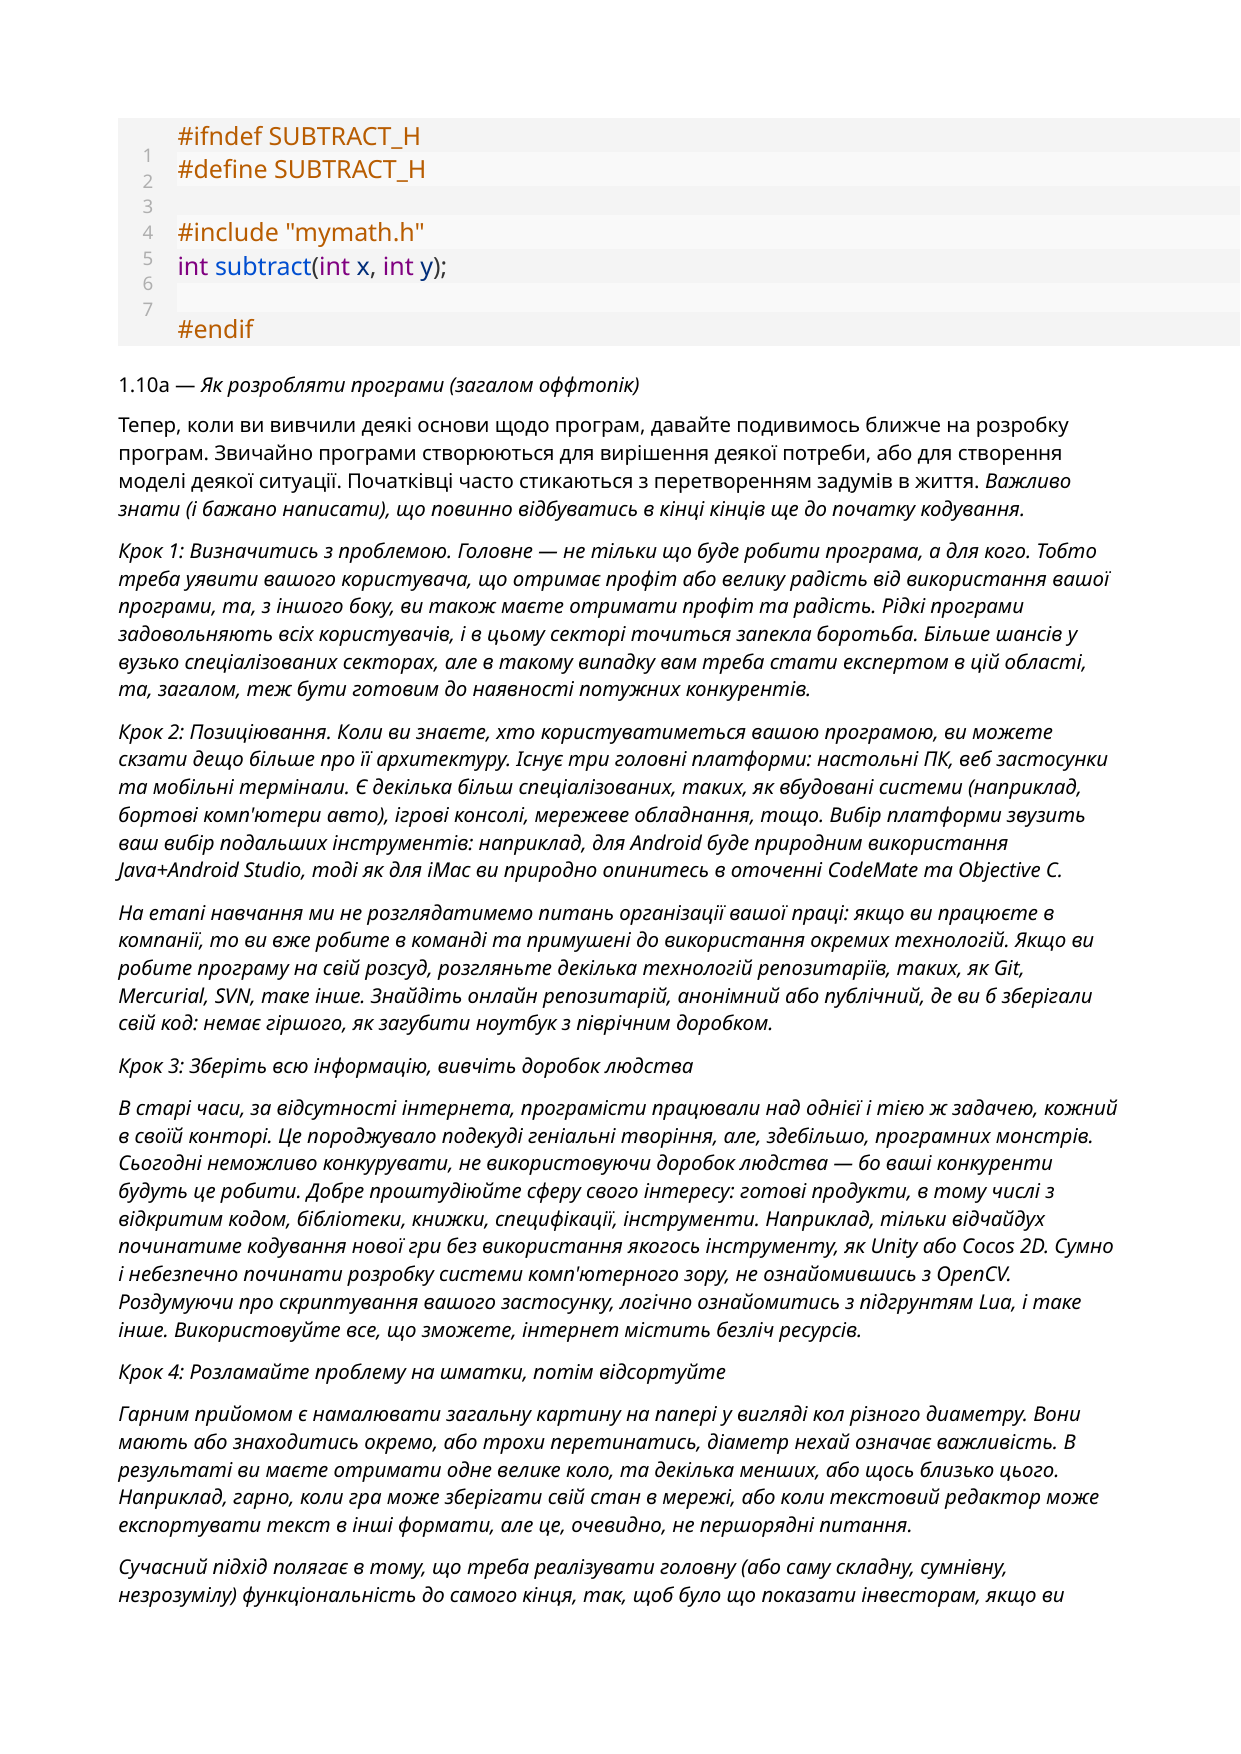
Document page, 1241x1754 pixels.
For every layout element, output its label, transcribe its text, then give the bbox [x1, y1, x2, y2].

text Крок 2: Позиціювання. Коли ви знаєте, хто користуватиметься вашою програмою, ви можете скзати дещо більше про її архитектуру. Існує три головні платформи: настольні ПК, веб застосунки та мобільні термінали. Є декілька більш спеціалізованих, таких, як вбудовані системи (наприклад, бортові комп'ютери авто), ігрові консолі, мережеве обладнання, тощо. Вибір платформи звузить ваш вибір подальших інструментів: наприклад, для Android буде природним використання Java+Android Studio, тоді як для iMac ви природно опинитесь в оточенні CodeMate та Objective C. [118, 717, 1122, 884]
text В старі часи, за відсутності інтернета, програмісти працювали над однієї і тією ж задачею, кожний в своїй конторі. Це породжувало подекуді геніальні творіння, але, здебільшо, програмних монстрів. Сьогодні неможливо конкурувати, не використовуючи доробок людства — бо ваші конкуренти будуть це робити. Добре проштудіюйте сферу свого інтересу: готові продукти, в тому числі з відкритим кодом, бібліотеки, книжки, специфікації, інструменти. Наприклад, тільки відчайдух починатиме кодування нової гри без використання якогось інструменту, як Unity або Cocos 2D. Сумно і небезпечно починати розробку системи комп'ютерного зору, не ознайомившись з OpenCV. Роздумуючи про скриптування вашого застосунку, логічно ознайомитись з підгрунтям Lua, і таке інше. Використовуйте все, що зможете, інтернет містить безліч ресурсів. [118, 1094, 1122, 1343]
text Крок 3: Зберіть всю інформацію, вивчіть доробок людства [118, 1051, 1122, 1079]
subtitle 1.10a — Як розробляти програми (загалом оффтопік) [118, 371, 1122, 399]
table_header 1 2 3 4 5 6 7 [118, 118, 177, 346]
text Крок 1: Визначитись з проблемою. Головне — не тільки що буде робити програма, а для кого. Тобто треба уявити вашого користувача, що отримає профіт або велику радість від використання вашої програми, та, з іншого боку, ви також маєте отримати профіт та радість. Рідкі програми задовольняють всіх користувачів, і в цьому секторі точиться запекла боротьба. Більше шансів у вузько спеціалізованих секторах, але в такому випадку вам треба стати експертом в цій області, та, загалом, теж бути готовим до наявності потужних конкурентів. [118, 537, 1122, 703]
text Крок 4: Розламайте проблему на шматки, потім відсортуйте [118, 1358, 1122, 1385]
text Тепер, коли ви вивчили деякі основи щодо програм, давайте подивимось ближче на розробку програм. Звичайно програми створюються для вирішення деякої потреби, або для створення моделі деякої ситуації. Початківці часто стикаються з перетворенням задумів в життя. Важливо знати (і бажано написати), що повинно відбуватись в кінці кінців ще до початку кодування. [118, 411, 1122, 522]
text Гарним прийомом є намалювати загальну картину на папері у вигляді кол різного диаметру. Вони мають або знаходитись окремо, або трохи перетинатись, діаметр нехай означає важливість. В результаті ви маєте отримати одне велике коло, та декілька менших, або щось близько цього. Наприклад, гарно, коли гра може зберігати свій стан в мережі, або коли текстовий редактор може експортувати текст в інші формати, але це, очевидно, не першорядні питання. [118, 1400, 1122, 1538]
table_header #ifndef SUBTRACT_H #define SUBTRACT_H #include "mymath.h" int subtract(int x, int y); #endif [177, 118, 1240, 152]
table_header #ifndef SUBTRACT_H #define SUBTRACT_H #include "mymath.h" int subtract(int x, int y); #endif [177, 186, 1240, 215]
text Сучасний підхід полягає в тому, що треба реалізувати головну (або саму складну, сумнівну, незрозумілу) функціональність до самого кінця, так, щоб було що показати інвесторам, якщо ви [118, 1553, 1122, 1608]
table_header #ifndef SUBTRACT_H #define SUBTRACT_H #include "mymath.h" int subtract(int x, int y); #endif [177, 312, 1240, 346]
table_header #ifndef SUBTRACT_H #define SUBTRACT_H #include "mymath.h" int subtract(int x, int y); #endif [177, 249, 1240, 283]
text На етапі навчання ми не розглядатимемо питань організації вашої праці: якщо ви працюєте в компанії, то ви вже робите в команді та примушені до використання окремих технологій. Якщо ви робите програму на свій розсуд, розгляньте декілька технологій репозитаріїв, таких, як Git, Mercurial, SVN, таке інше. Знайдіть онлайн репозитарій, анонімний або публічний, де ви б зберігали свій код: немає гіршого, як загубити ноутбук з піврічним доробком. [118, 898, 1122, 1037]
